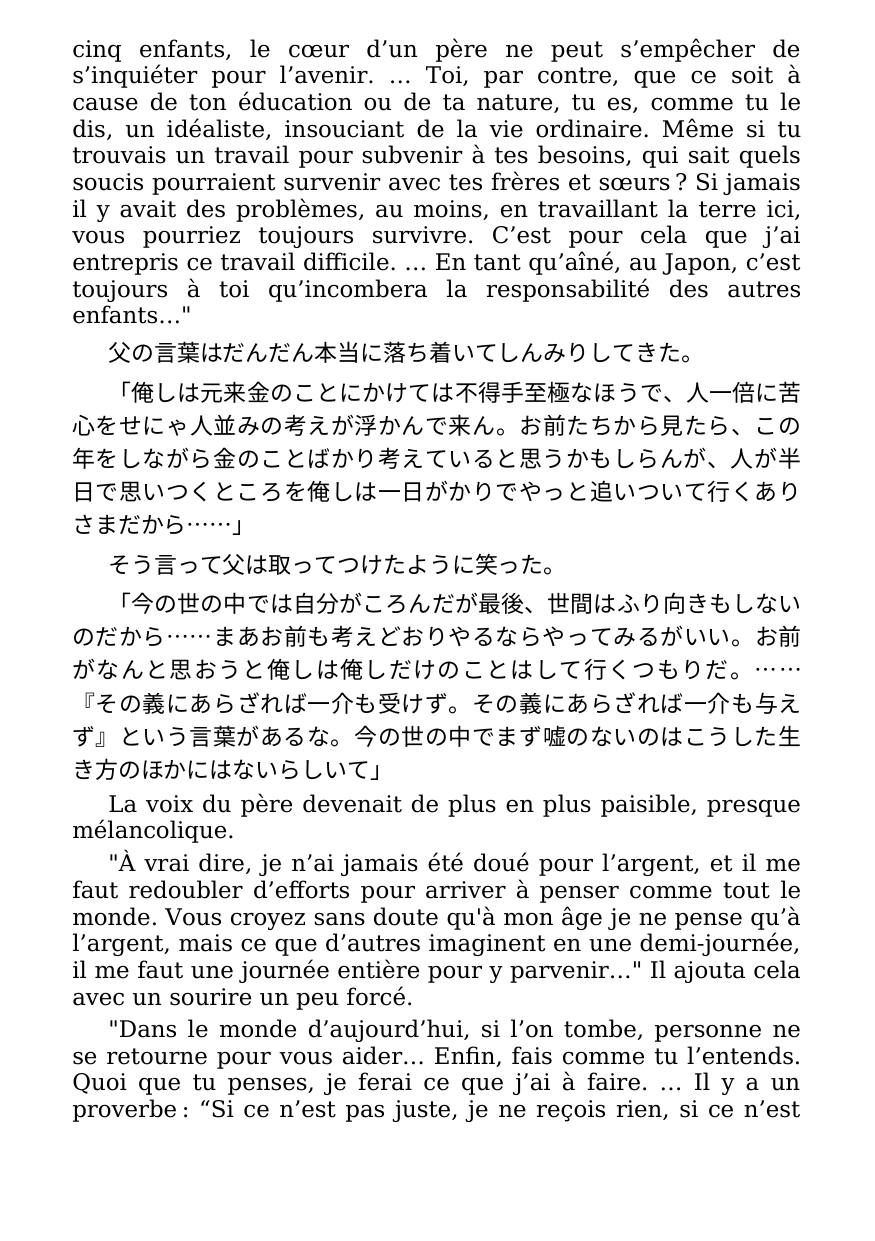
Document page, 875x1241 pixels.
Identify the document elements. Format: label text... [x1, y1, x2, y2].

text そう言って父は取ってつけたように笑った。 [72, 547, 802, 580]
text 「俺しは元来金のことにかけては不得手至極なほうで、人一倍に苦心をせにゃ人並みの考えが浮かんで来ん。お前たちから見たら、この年をしながら金のことばかり考えていると思うかもしらんが、人が半日で思いつくところを俺しは一日がかりでやっと追いついて行くありさまだから……」 [72, 374, 802, 541]
text La voix du père devenait de plus en plus paisible, presque mélancolique. [72, 791, 802, 844]
text "Dans le monde d’aujourd’hui, si l’on tombe, personne ne se retourne pour vous aider… Enfin, fais comme tu l’entends. Quoi que tu penses, je ferai ce que j’ai à faire. … Il y a un proverbe : “Si ce n’est pas juste, je ne reçois rien, si ce n’est [72, 1016, 802, 1123]
text cinq enfants, le cœur d’un père ne peut s’empêcher de s’inquiéter pour l’avenir. … Toi, par contre, que ce soit à cause de ton éducation ou de ta nature, tu es, comme tu le dis, un idéaliste, insouciant de la vie ordinaire. Même si tu trouvais un travail pour subvenir à tes besoins, qui sait quels soucis pourraient survenir avec tes frères et sœurs ? Si jamais il y avait des problèmes, au moins, en travaillant la terre ici, vous pourriez toujours survivre. C’est pour cela que j’ai entrepris ce travail difficile. … En tant qu’aîné, au Japon, c’est toujours à toi qu’incombera la responsabilité des autres enfants…" [72, 36, 802, 329]
text "À vrai dire, je n’ai jamais été doué pour l’argent, et il me faut redoubler d’efforts pour arriver à penser comme tout le monde. Vous croyez sans doute qu'à mon âge je ne pense qu’à l’argent, mais ce que d’autres imaginent en une demi-journée, il me faut une journée entière pour y parvenir…" Il ajouta cela avec un sourire un peu forcé. [72, 850, 802, 1010]
text 「今の世の中では自分がころんだが最後、世間はふり向きもしないのだから……まあお前も考えどおりやるならやってみるがいい。お前がなんと思おうと俺しは俺しだけのことはして行くつもりだ。……『その義にあらざれば一介も受けず。その義にあらざれば一介も与えず』という言葉があるな。今の世の中でまず嘘のないのはこうした生き方のほかにはないらしいて」 [72, 586, 802, 785]
text 父の言葉はだんだん本当に落ち着いてしんみりしてきた。 [72, 335, 802, 368]
